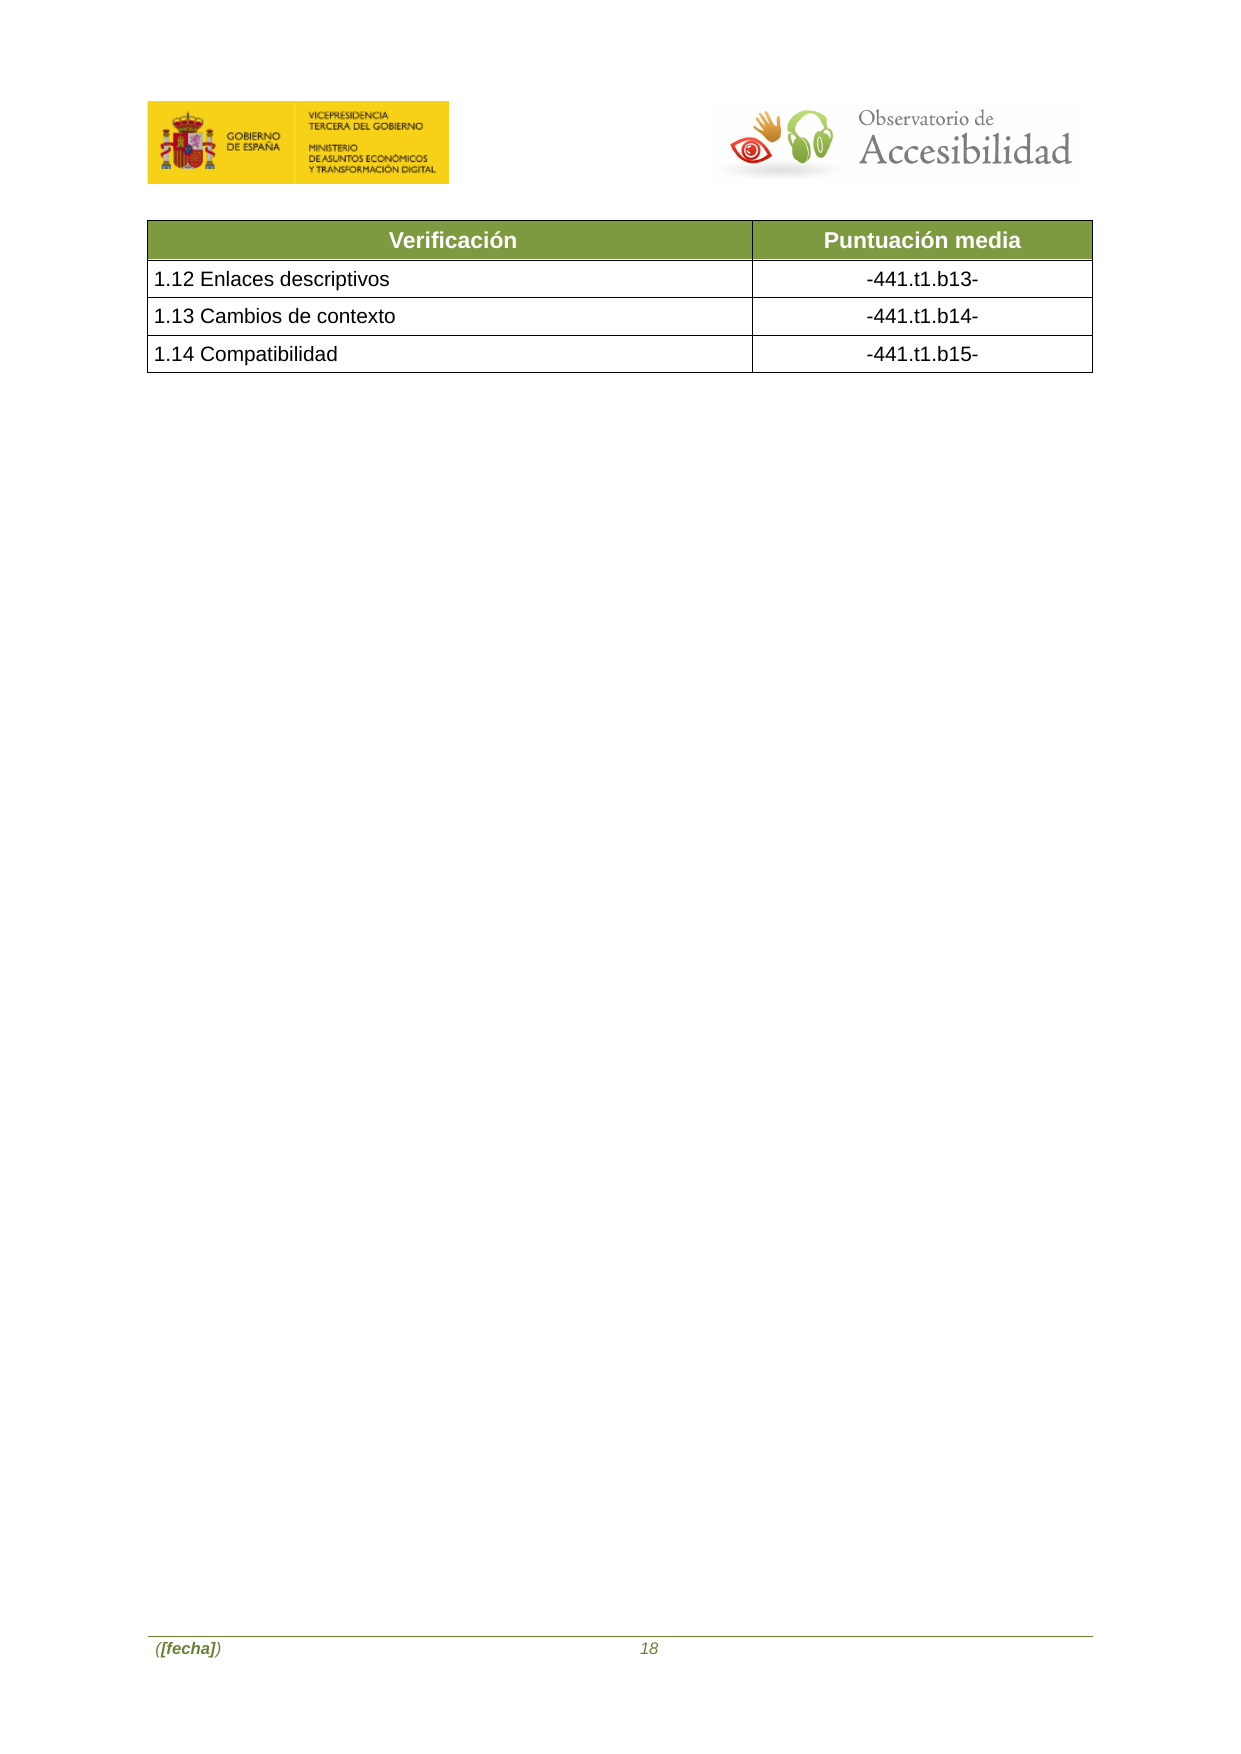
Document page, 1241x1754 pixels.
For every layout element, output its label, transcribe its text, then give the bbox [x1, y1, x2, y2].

picture [147, 101, 450, 184]
picture [710, 101, 1086, 184]
table_cell -441.t1.b14- [753, 298, 1092, 334]
table_cell 1.14 Compatibilidad [148, 336, 752, 372]
table_header Puntuación media [753, 221, 1092, 259]
table_cell -441.t1.b15- [753, 336, 1092, 372]
table_cell -441.t1.b13- [753, 261, 1092, 297]
table_cell 1.13 Cambios de contexto [148, 298, 752, 334]
table_cell 1.12 Enlaces descriptivos [148, 261, 752, 297]
table_header Verificación [148, 221, 752, 259]
